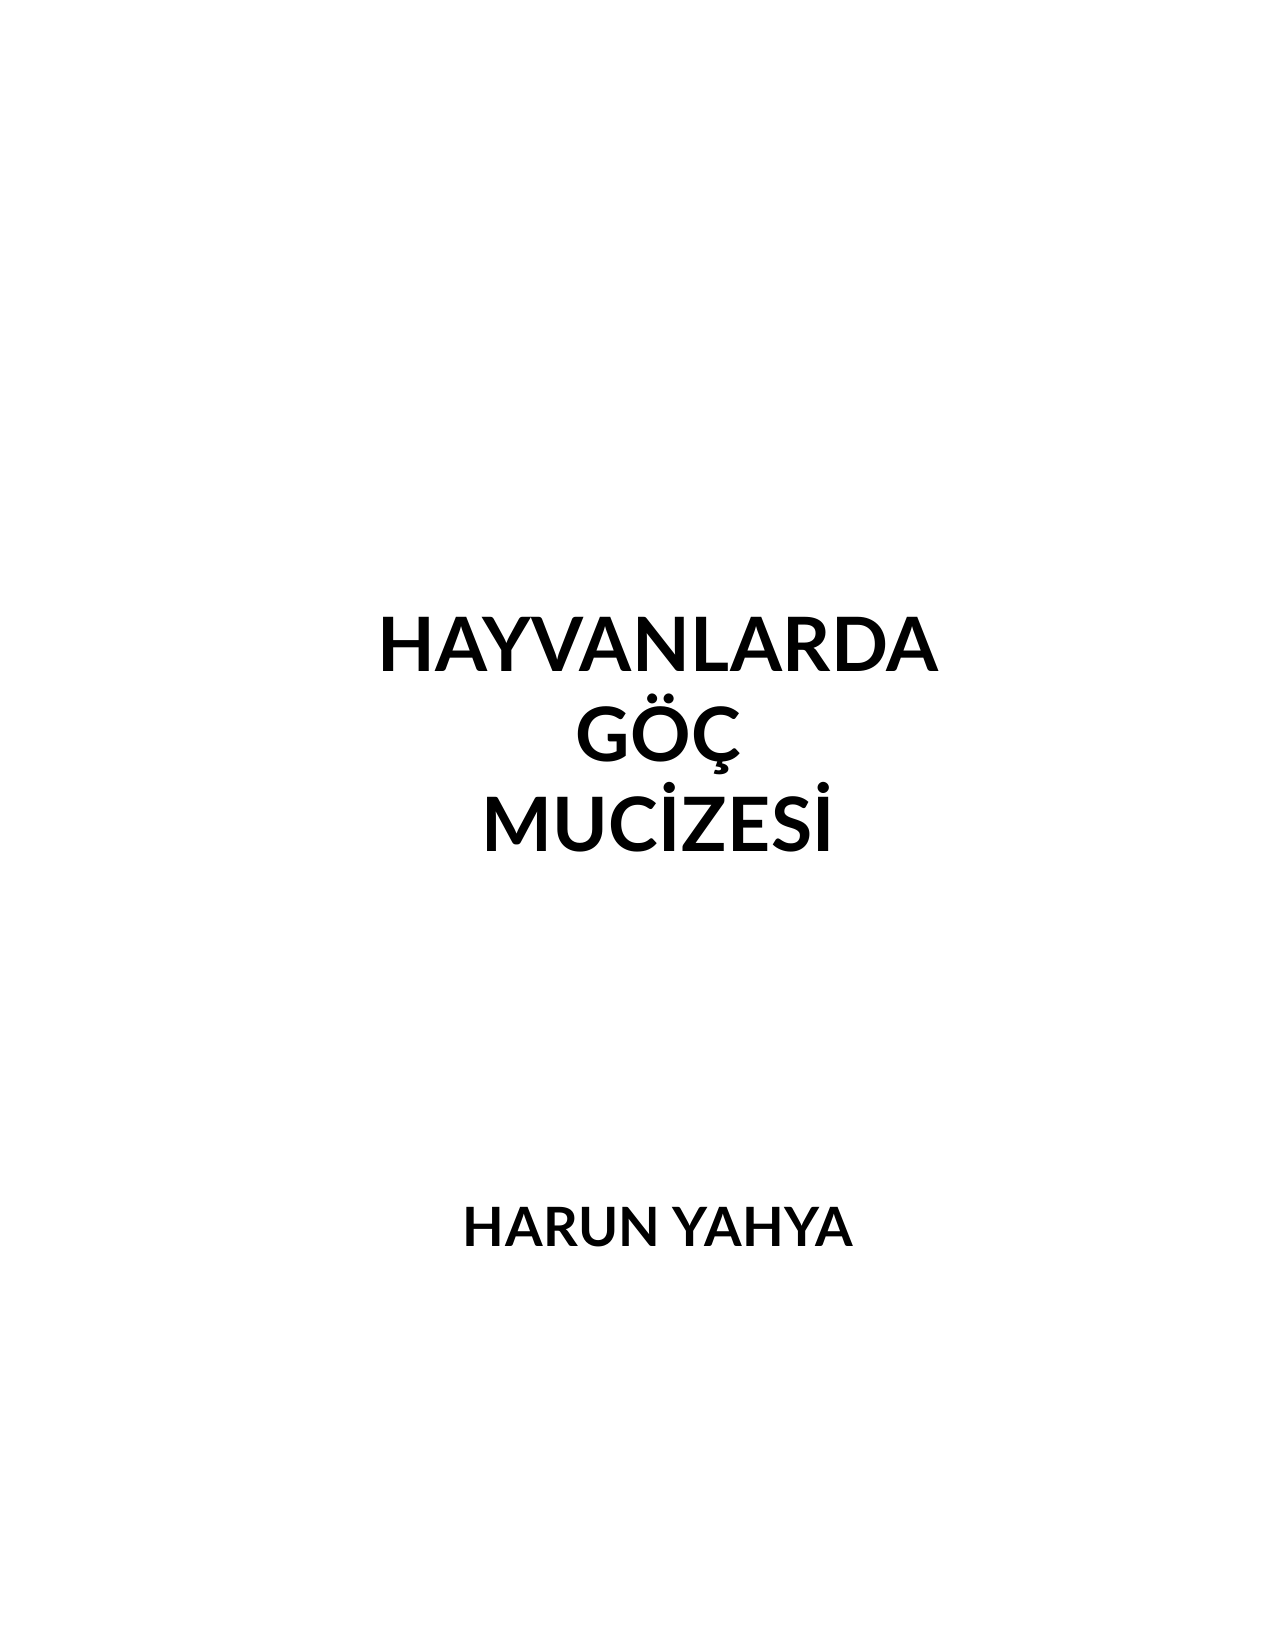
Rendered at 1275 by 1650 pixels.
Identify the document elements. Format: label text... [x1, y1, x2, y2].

text MUCİZESİ [112, 778, 1145, 868]
text HAYVANLARDA [112, 598, 1145, 688]
text HARUN YAHYA [112, 1193, 1145, 1258]
text GÖÇ [112, 688, 1145, 778]
